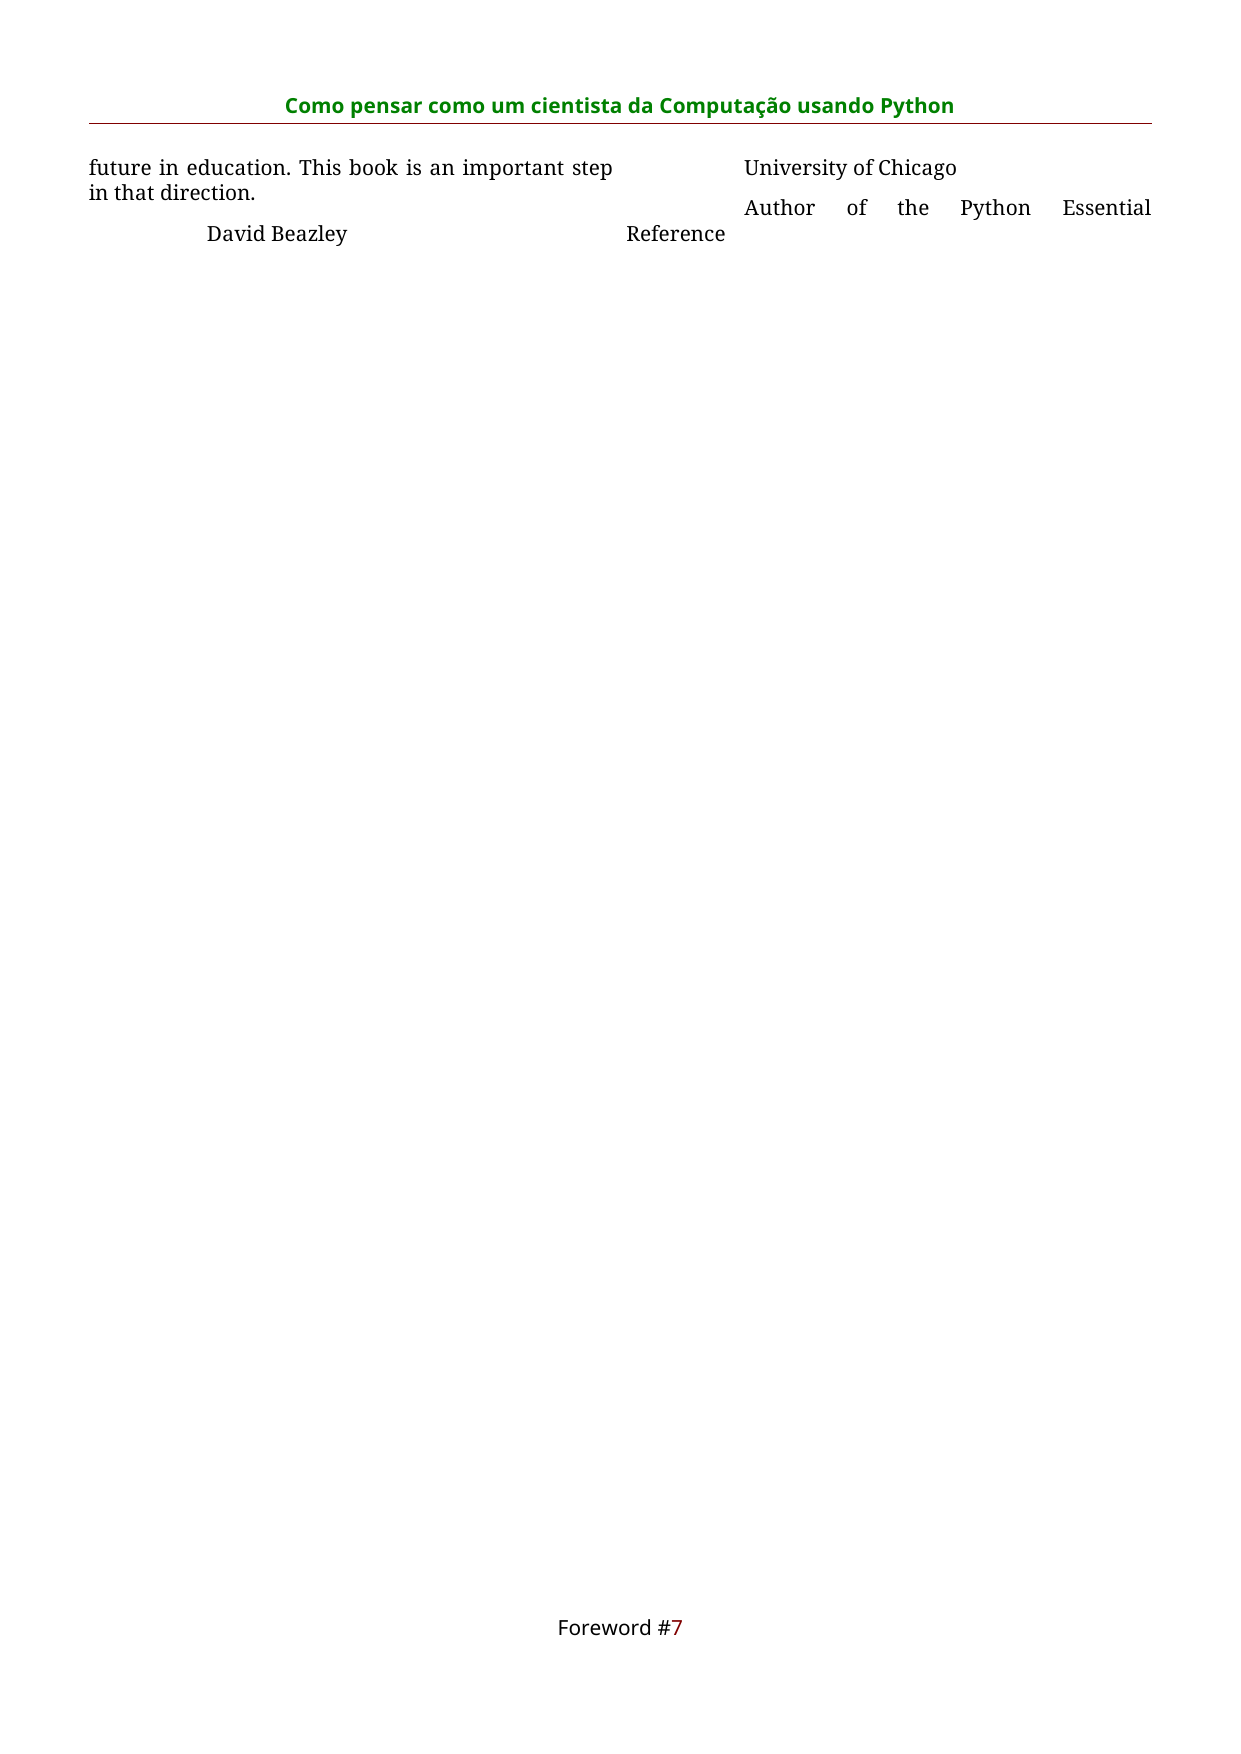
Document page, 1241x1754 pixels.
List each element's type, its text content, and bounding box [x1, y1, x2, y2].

text future in education. This book is an important step in that direction. [88, 152, 614, 207]
text University of Chicago [626, 152, 1152, 181]
text David Beazley [88, 218, 614, 247]
text Author of the Python Essential Reference [626, 193, 1152, 247]
